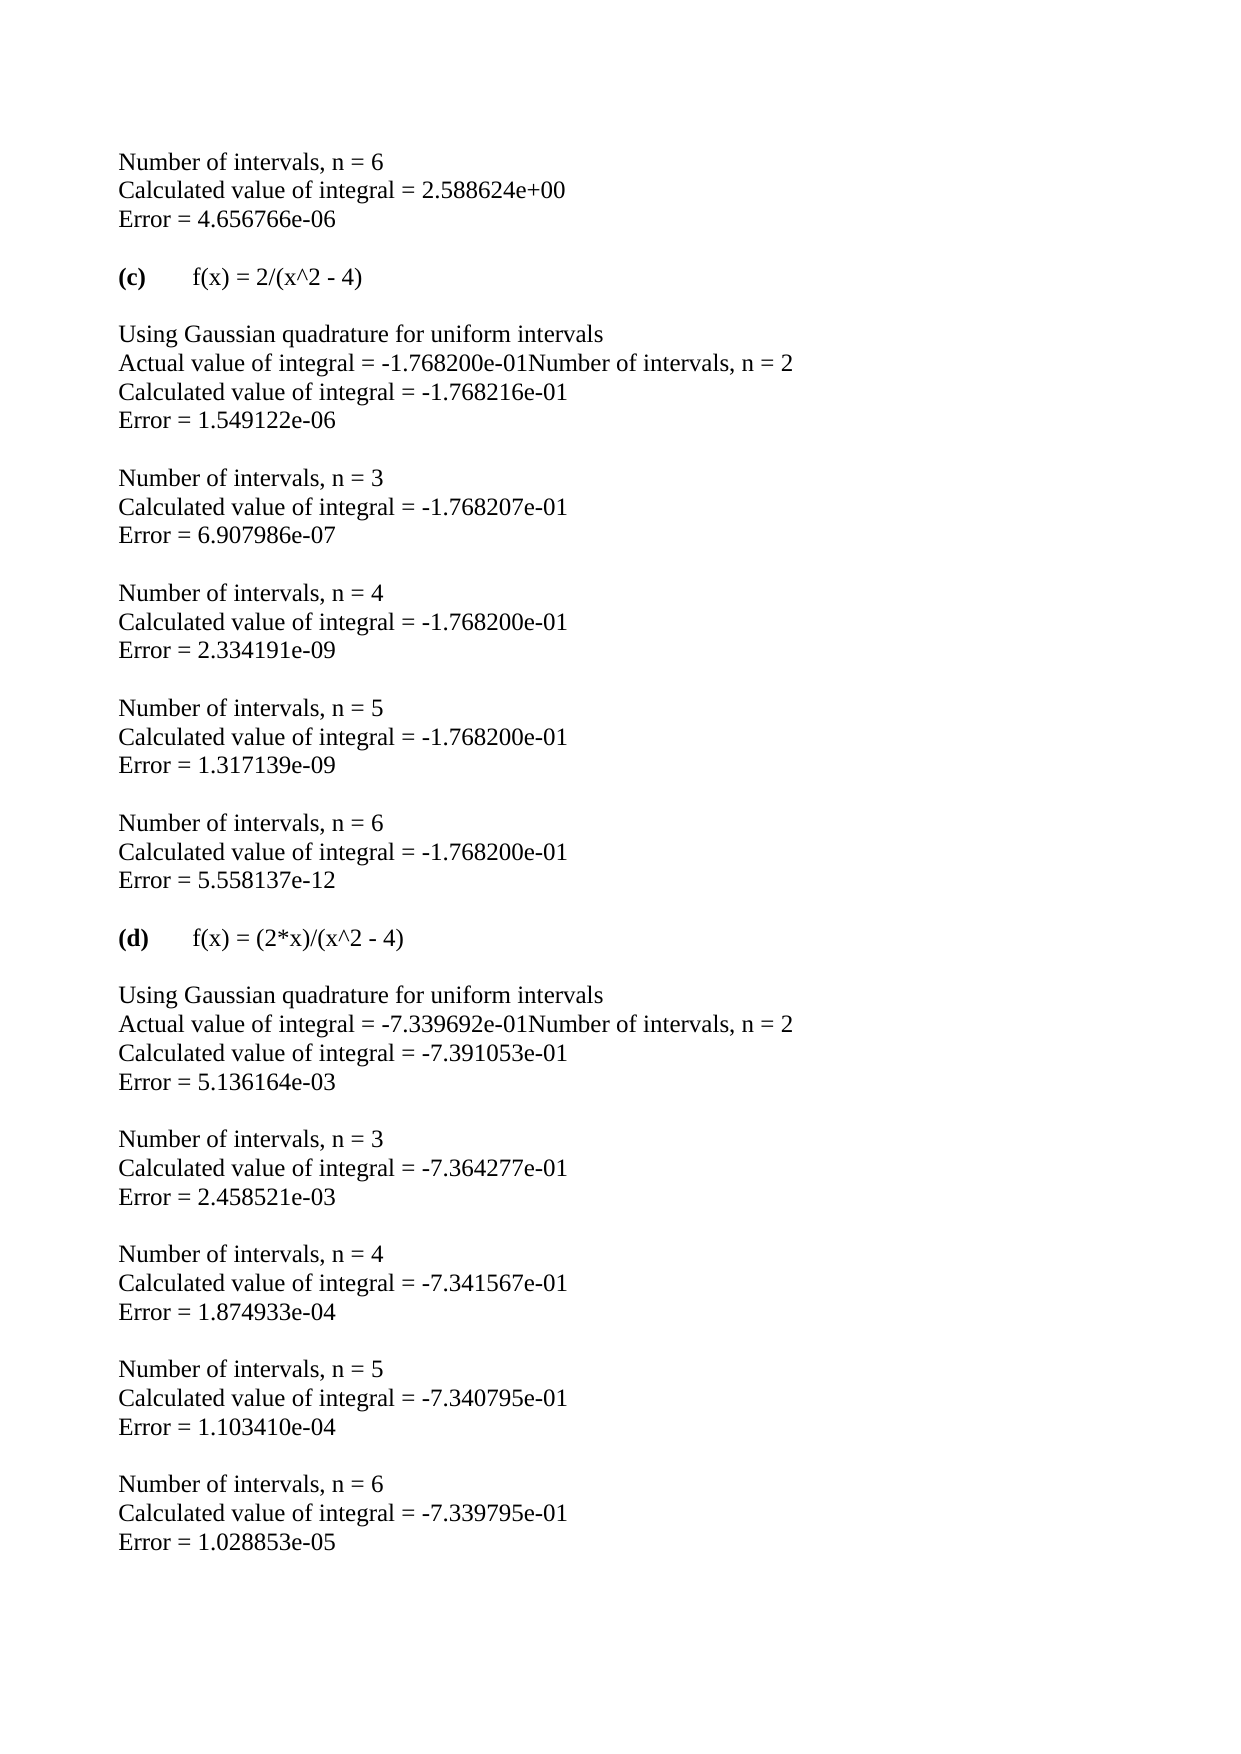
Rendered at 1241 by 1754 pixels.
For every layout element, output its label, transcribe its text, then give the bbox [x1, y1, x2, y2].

text Calculated value of integral = 2.588624e+00 [118, 176, 1122, 204]
text (d) f(x) = (2*x)/(x^2 - 4) [118, 923, 1122, 952]
text Number of intervals, n = 6 [118, 147, 1122, 176]
text (c) f(x) = 2/(x^2 - 4) [118, 262, 1122, 291]
text Calculated value of integral = -1.768200e-01 [118, 722, 1122, 751]
text Calculated value of integral = -7.364277e-01 [118, 1153, 1122, 1182]
text Number of intervals, n = 4 [118, 1239, 1122, 1268]
text Number of intervals, n = 6 [118, 808, 1122, 837]
text Calculated value of integral = -1.768200e-01 [118, 607, 1122, 636]
text Actual value of integral = -7.339692e-01Number of intervals, n = 2 [118, 1009, 1122, 1038]
text Error = 4.656766e-06 [118, 204, 1122, 233]
text Calculated value of integral = -7.391053e-01 [118, 1038, 1122, 1067]
text Error = 6.907986e-07 [118, 521, 1122, 549]
text Number of intervals, n = 3 [118, 1124, 1122, 1153]
text Calculated value of integral = -1.768207e-01 [118, 492, 1122, 521]
text Calculated value of integral = -7.340795e-01 [118, 1383, 1122, 1412]
text Number of intervals, n = 5 [118, 693, 1122, 722]
text Error = 2.458521e-03 [118, 1182, 1122, 1211]
text Calculated value of integral = -7.339795e-01 [118, 1498, 1122, 1527]
text Number of intervals, n = 5 [118, 1354, 1122, 1383]
text Error = 2.334191e-09 [118, 636, 1122, 664]
text Error = 5.558137e-12 [118, 866, 1122, 894]
text Error = 1.874933e-04 [118, 1297, 1122, 1326]
text Error = 1.549122e-06 [118, 406, 1122, 434]
text Using Gaussian quadrature for uniform intervals [118, 981, 1122, 1009]
text Error = 1.317139e-09 [118, 751, 1122, 779]
text Actual value of integral = -1.768200e-01Number of intervals, n = 2 [118, 348, 1122, 377]
text Number of intervals, n = 4 [118, 578, 1122, 607]
text Calculated value of integral = -1.768200e-01 [118, 837, 1122, 866]
text Error = 1.103410e-04 [118, 1412, 1122, 1441]
text Number of intervals, n = 3 [118, 463, 1122, 492]
text Calculated value of integral = -7.341567e-01 [118, 1268, 1122, 1297]
text Error = 5.136164e-03 [118, 1067, 1122, 1096]
text Number of intervals, n = 6 [118, 1469, 1122, 1498]
text Calculated value of integral = -1.768216e-01 [118, 377, 1122, 406]
text Error = 1.028853e-05 [118, 1527, 1122, 1556]
text Using Gaussian quadrature for uniform intervals [118, 319, 1122, 348]
